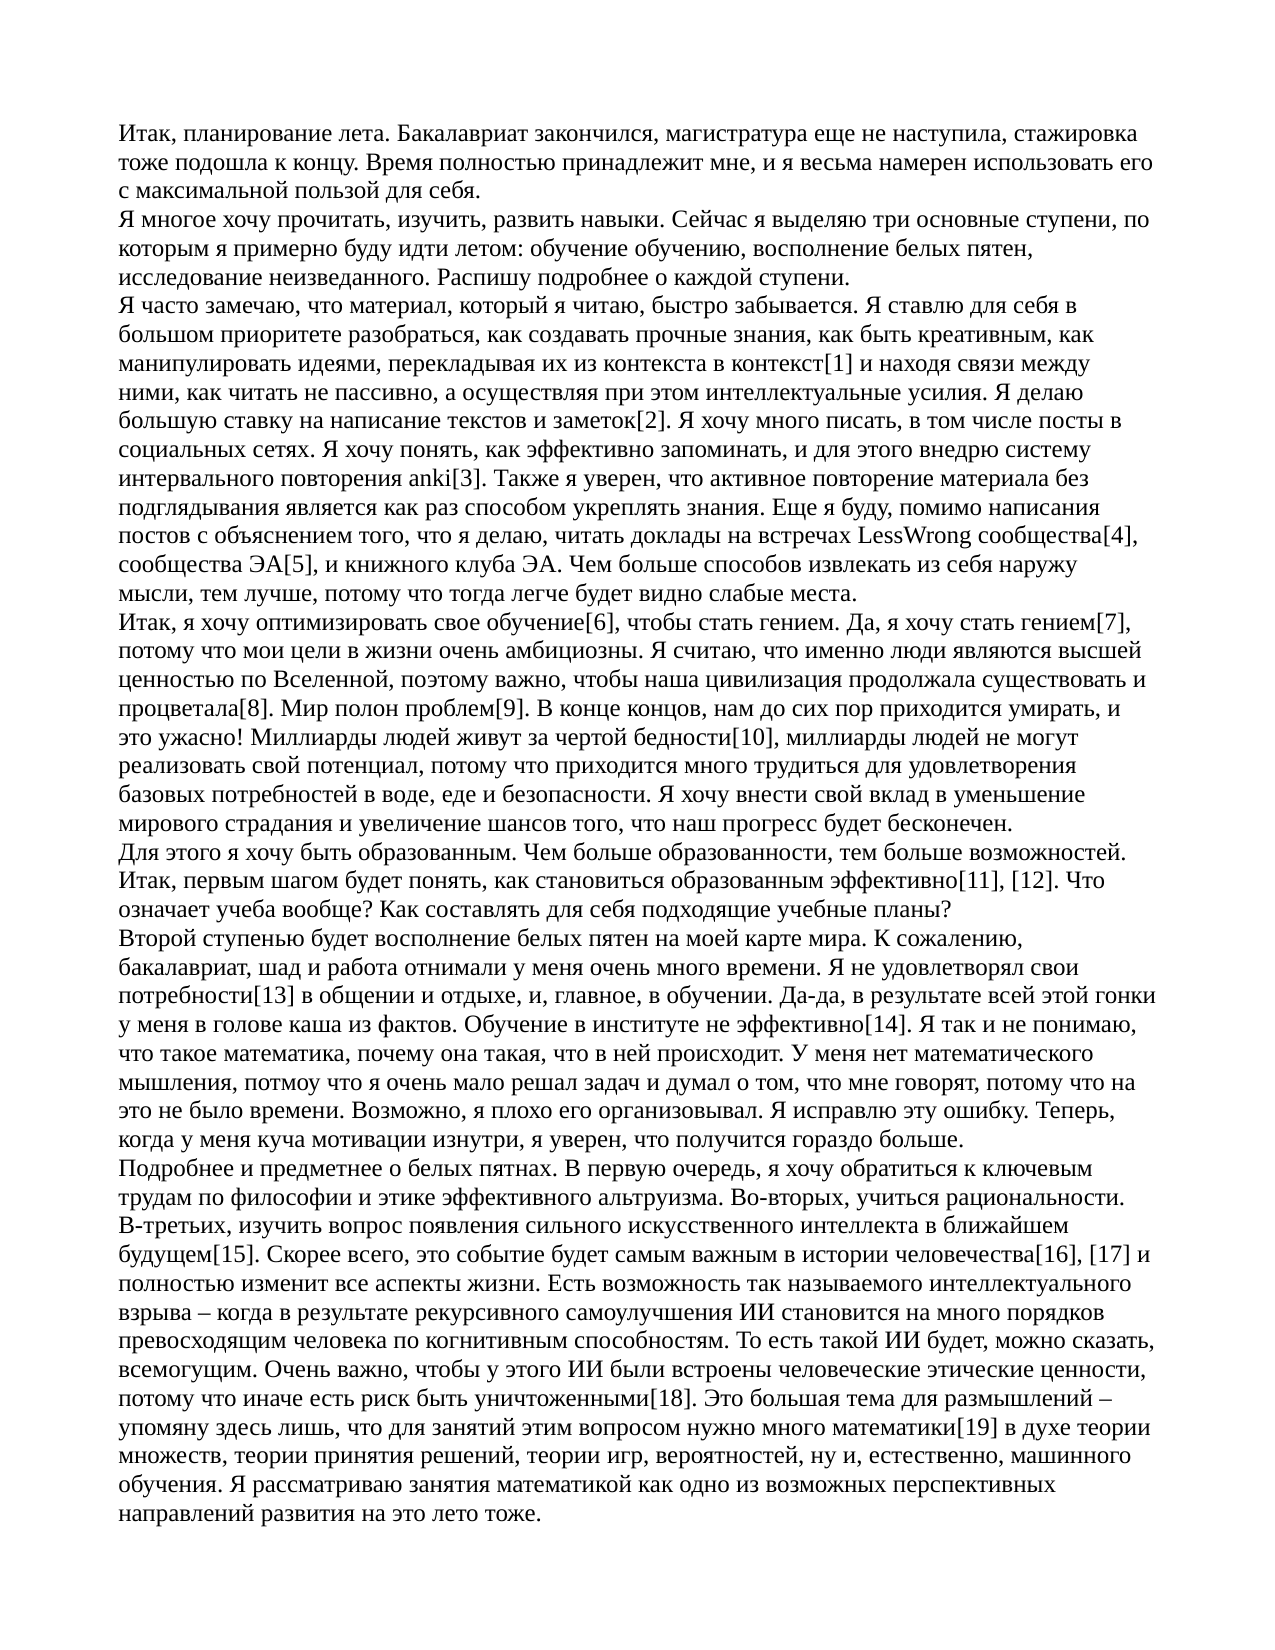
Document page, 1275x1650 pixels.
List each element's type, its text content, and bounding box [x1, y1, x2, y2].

text Итак, планирование лета. Бакалавриат закончился, магистратура еще не наступила, стажировка тоже подошла к концу. Время полностью принадлежит мне, и я весьма намерен использовать его с максимальной пользой для себя. [118, 118, 1157, 204]
text Второй ступенью будет восполнение белых пятен на моей карте мира. К сожалению, бакалавриат, шад и работа отнимали у меня очень много времени. Я не удовлетворял свои потребности[13] в общении и отдыхе, и, главное, в обучении. Да-да, в результате всей этой гонки у меня в голове каша из фактов. Обучение в институте не эффективно[14]. Я так и не понимаю, что такое математика, почему она такая, что в ней происходит. У меня нет математического мышления, потмоу что я очень мало решал задач и думал о том, что мне говорят, потому что на это не было времени. Возможно, я плохо его организовывал. Я исправлю эту ошибку. Теперь, когда у меня куча мотивации изнутри, я уверен, что получится гораздо больше. [118, 923, 1157, 1153]
text Подробнее и предметнее о белых пятнах. В первую очередь, я хочу обратиться к ключевым трудам по философии и этике эффективного альтруизма. Во-вторых, учиться рациональности. В-третьих, изучить вопрос появления сильного искусственного интеллекта в ближайшем будущем[15]. Скорее всего, это событие будет самым важным в истории человечества[16], [17] и полностью изменит все аспекты жизни. Есть возможность так называемого интеллектуального взрыва – когда в результате рекурсивного самоулучшения ИИ становится на много порядков превосходящим человека по когнитивным способностям. То есть такой ИИ будет, можно сказать, всемогущим. Очень важно, чтобы у этого ИИ были встроены человеческие этические ценности, потому что иначе есть риск быть уничтоженными[18]. Это большая тема для размышлений – упомяну здесь лишь, что для занятий этим вопросом нужно много математики[19] в духе теории множеств, теории принятия решений, теории игр, вероятностей, ну и, естественно, машинного обучения. Я рассматриваю занятия математикой как одно из возможных перспективных направлений развития на это лето тоже. [118, 1153, 1157, 1527]
text Я многое хочу прочитать, изучить, развить навыки. Сейчас я выделяю три основные ступени, по которым я примерно буду идти летом: обучение обучению, восполнение белых пятен, исследование неизведанного. Распишу подробнее о каждой ступени. [118, 204, 1157, 291]
text Для этого я хочу быть образованным. Чем больше образованности, тем больше возможностей. Итак, первым шагом будет понять, как становиться образованным эффективно[11], [12]. Что означает учеба вообще? Как составлять для себя подходящие учебные планы? [118, 837, 1157, 923]
text Итак, я хочу оптимизировать свое обучение[6], чтобы стать гением. Да, я хочу стать гением[7], потому что мои цели в жизни очень амбициозны. Я считаю, что именно люди являются высшей ценностью по Вселенной, поэтому важно, чтобы наша цивилизация продолжала существовать и процветала[8]. Мир полон проблем[9]. В конце концов, нам до сих пор приходится умирать, и это ужасно! Миллиарды людей живут за чертой бедности[10], миллиарды людей не могут реализовать свой потенциал, потому что приходится много трудиться для удовлетворения базовых потребностей в воде, еде и безопасности. Я хочу внести свой вклад в уменьшение мирового страдания и увеличение шансов того, что наш прогресс будет бесконечен. [118, 607, 1157, 837]
text Я часто замечаю, что материал, который я читаю, быстро забывается. Я ставлю для себя в большом приоритете разобраться, как создавать прочные знания, как быть креативным, как манипулировать идеями, перекладывая их из контекста в контекст[1] и находя связи между ними, как читать не пассивно, а осуществляя при этом интеллектуальные усилия. Я делаю большую ставку на написание текстов и заметок[2]. Я хочу много писать, в том числе посты в социальных сетях. Я хочу понять, как эффективно запоминать, и для этого внедрю систему интервального повторения anki[3]. Также я уверен, что активное повторение материала без подглядывания является как раз способом укреплять знания. Еще я буду, помимо написания постов с объяснением того, что я делаю, читать доклады на встречах LessWrong сообщества[4], сообщества ЭА[5], и книжного клуба ЭА. Чем больше способов извлекать из себя наружу мысли, тем лучше, потому что тогда легче будет видно слабые места. [118, 291, 1157, 607]
